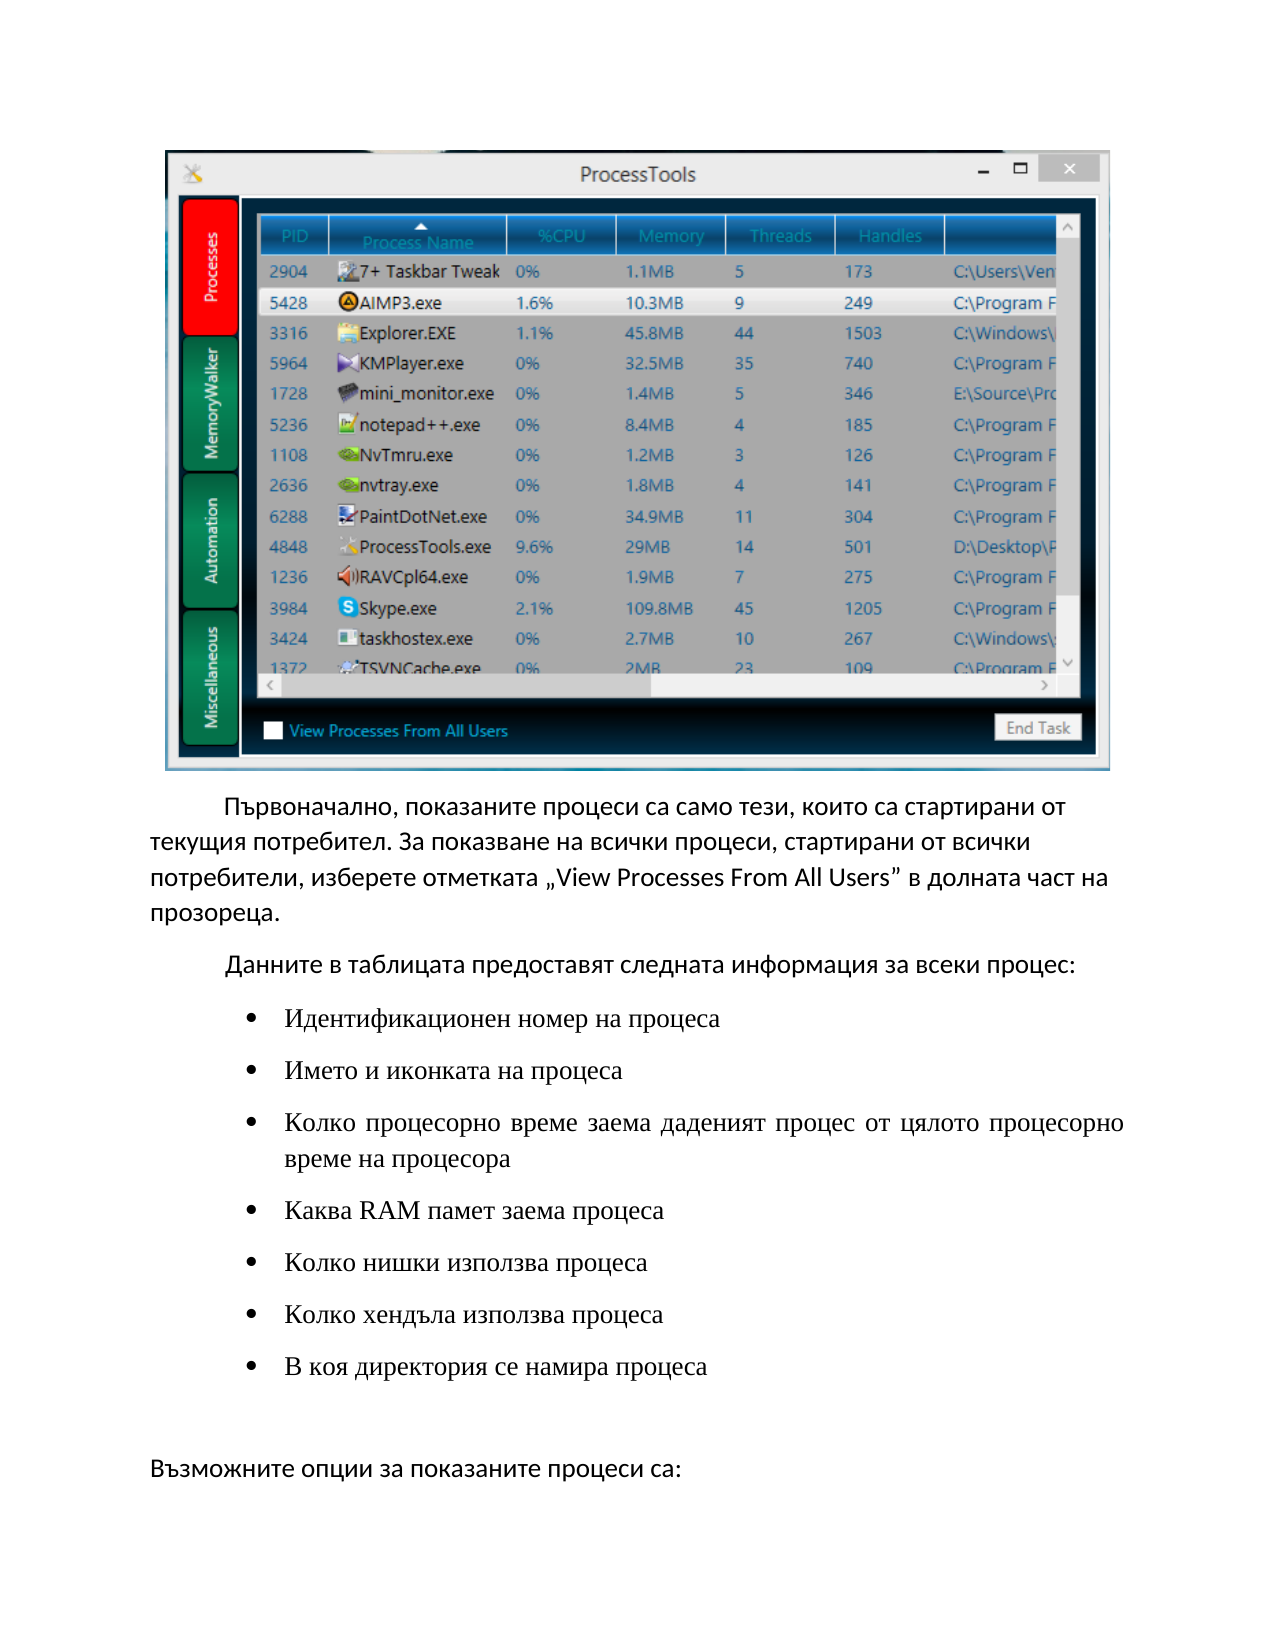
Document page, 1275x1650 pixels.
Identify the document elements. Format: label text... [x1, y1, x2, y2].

list Каква RAM памет заема процеса [247, 1191, 1125, 1226]
text Първоначално, показаните процеси са само тези, които са стартирани от текущия потребител. За показване на всички процеси, стартирани от всички потребители, изберете отметката „View Processes From All Users” в долната част на прозореца. [150, 789, 1125, 928]
text Данните в таблицата предоставят следната информация за всеки процес: [150, 947, 1125, 980]
text Възможните опции за показаните процеси са: [150, 1451, 1125, 1484]
list Колко нишки използва процеса [247, 1243, 1125, 1278]
list Идентификационен номер на процеса [247, 999, 1125, 1034]
list Колко хендъла използва процеса [247, 1295, 1125, 1330]
list Името и иконката на процеса [247, 1051, 1125, 1087]
list В коя директория се намира процеса [247, 1347, 1125, 1382]
list Колко процесорно време заема даденият процес от цялото процесорно време на процесора [247, 1103, 1125, 1174]
